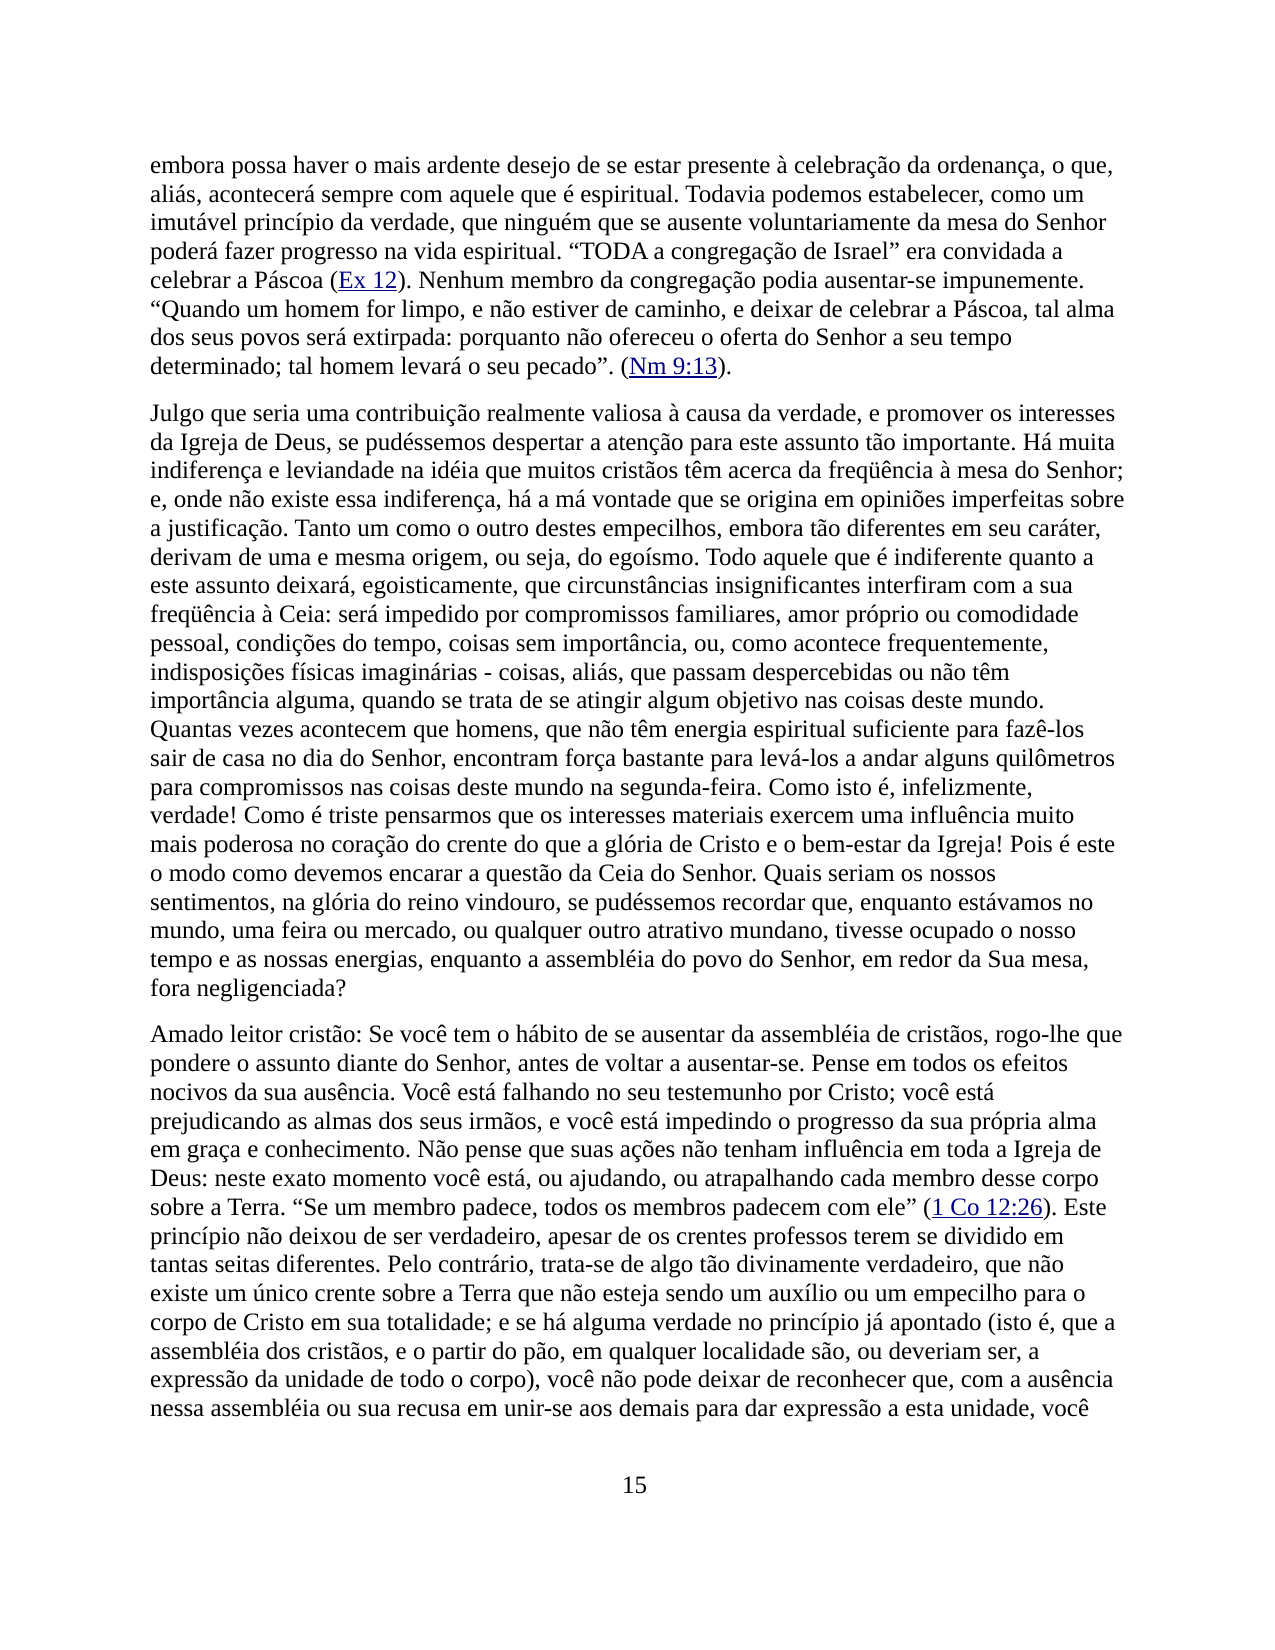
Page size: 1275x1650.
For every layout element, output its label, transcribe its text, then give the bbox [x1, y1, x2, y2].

text Julgo que seria uma contribuição realmente valiosa à causa da verdade, e promover os interesses da Igreja de Deus, se pudéssemos despertar a atenção para este assunto tão importante. Há muita indiferença e leviandade na idéia que muitos cristãos têm acerca da freqüência à mesa do Senhor; e, onde não existe essa indiferença, há a má vontade que se origina em opiniões imperfeitas sobre a justificação. Tanto um como o outro destes empecilhos, embora tão diferentes em seu caráter, derivam de uma e mesma origem, ou seja, do egoísmo. Todo aquele que é indiferente quanto a este assunto deixará, egoisticamente, que circunstâncias insignificantes interfiram com a sua freqüência à Ceia: será impedido por compromissos familiares, amor próprio ou comodidade pessoal, condições do tempo, coisas sem importância, ou, como acontece frequentemente, indisposições físicas imaginárias - coisas, aliás, que passam despercebidas ou não têm importância alguma, quando se trata de se atingir algum objetivo nas coisas deste mundo. Quantas vezes acontecem que homens, que não têm energia espiritual suficiente para fazê-los sair de casa no dia do Senhor, encontram força bastante para levá-los a andar alguns quilômetros para compromissos nas coisas deste mundo na segunda-feira. Como isto é, infelizmente, verdade! Como é triste pensarmos que os interesses materiais exercem uma influência muito mais poderosa no coração do crente do que a glória de Cristo e o bem-estar da Igreja! Pois é este o modo como devemos encarar a questão da Ceia do Senhor. Quais seriam os nossos sentimentos, na glória do reino vindouro, se pudéssemos recordar que, enquanto estávamos no mundo, uma feira ou mercado, ou qualquer outro atrativo mundano, tivesse ocupado o nosso tempo e as nossas energias, enquanto a assembléia do povo do Senhor, em redor da Sua mesa, fora negligenciada? [150, 398, 1125, 1002]
text Amado leitor cristão: Se você tem o hábito de se ausentar da assembléia de cristãos, rogo-lhe que pondere o assunto diante do Senhor, antes de voltar a ausentar-se. Pense em todos os efeitos nocivos da sua ausência. Você está falhando no seu testemunho por Cristo; você está prejudicando as almas dos seus irmãos, e você está impedindo o progresso da sua própria alma em graça e conhecimento. Não pense que suas ações não tenham influência em toda a Igreja de Deus: neste exato momento você está, ou ajudando, ou atrapalhando cada membro desse corpo sobre a Terra. “Se um membro padece, todos os membros padecem com ele” (1 Co 12:26). Este princípio não deixou de ser verdadeiro, apesar de os crentes professos terem se dividido em tantas seitas diferentes. Pelo contrário, trata-se de algo tão divinamente verdadeiro, que não existe um único crente sobre a Terra que não esteja sendo um auxílio ou um empecilho para o corpo de Cristo em sua totalidade; e se há alguma verdade no princípio já apontado (isto é, que a assembléia dos cristãos, e o partir do pão, em qualquer localidade são, ou deveriam ser, a expressão da unidade de todo o corpo), você não pode deixar de reconhecer que, com a ausência nessa assembléia ou sua recusa em unir-se aos demais para dar expressão a esta unidade, você [150, 1019, 1125, 1422]
text embora possa haver o mais ardente desejo de se estar presente à celebração da ordenança, o que, aliás, acontecerá sempre com aquele que é espiritual. Todavia podemos estabelecer, como um imutável princípio da verdade, que ninguém que se ausente voluntariamente da mesa do Senhor poderá fazer progresso na vida espiritual. “TODA a congregação de Israel” era convidada a celebrar a Páscoa (Ex 12). Nenhum membro da congregação podia ausentar-se impunemente. “Quando um homem for limpo, e não estiver de caminho, e deixar de celebrar a Páscoa, tal alma dos seus povos será extirpada: porquanto não ofereceu o oferta do Senhor a seu tempo determinado; tal homem levará o seu pecado”. (Nm 9:13). [150, 150, 1125, 380]
